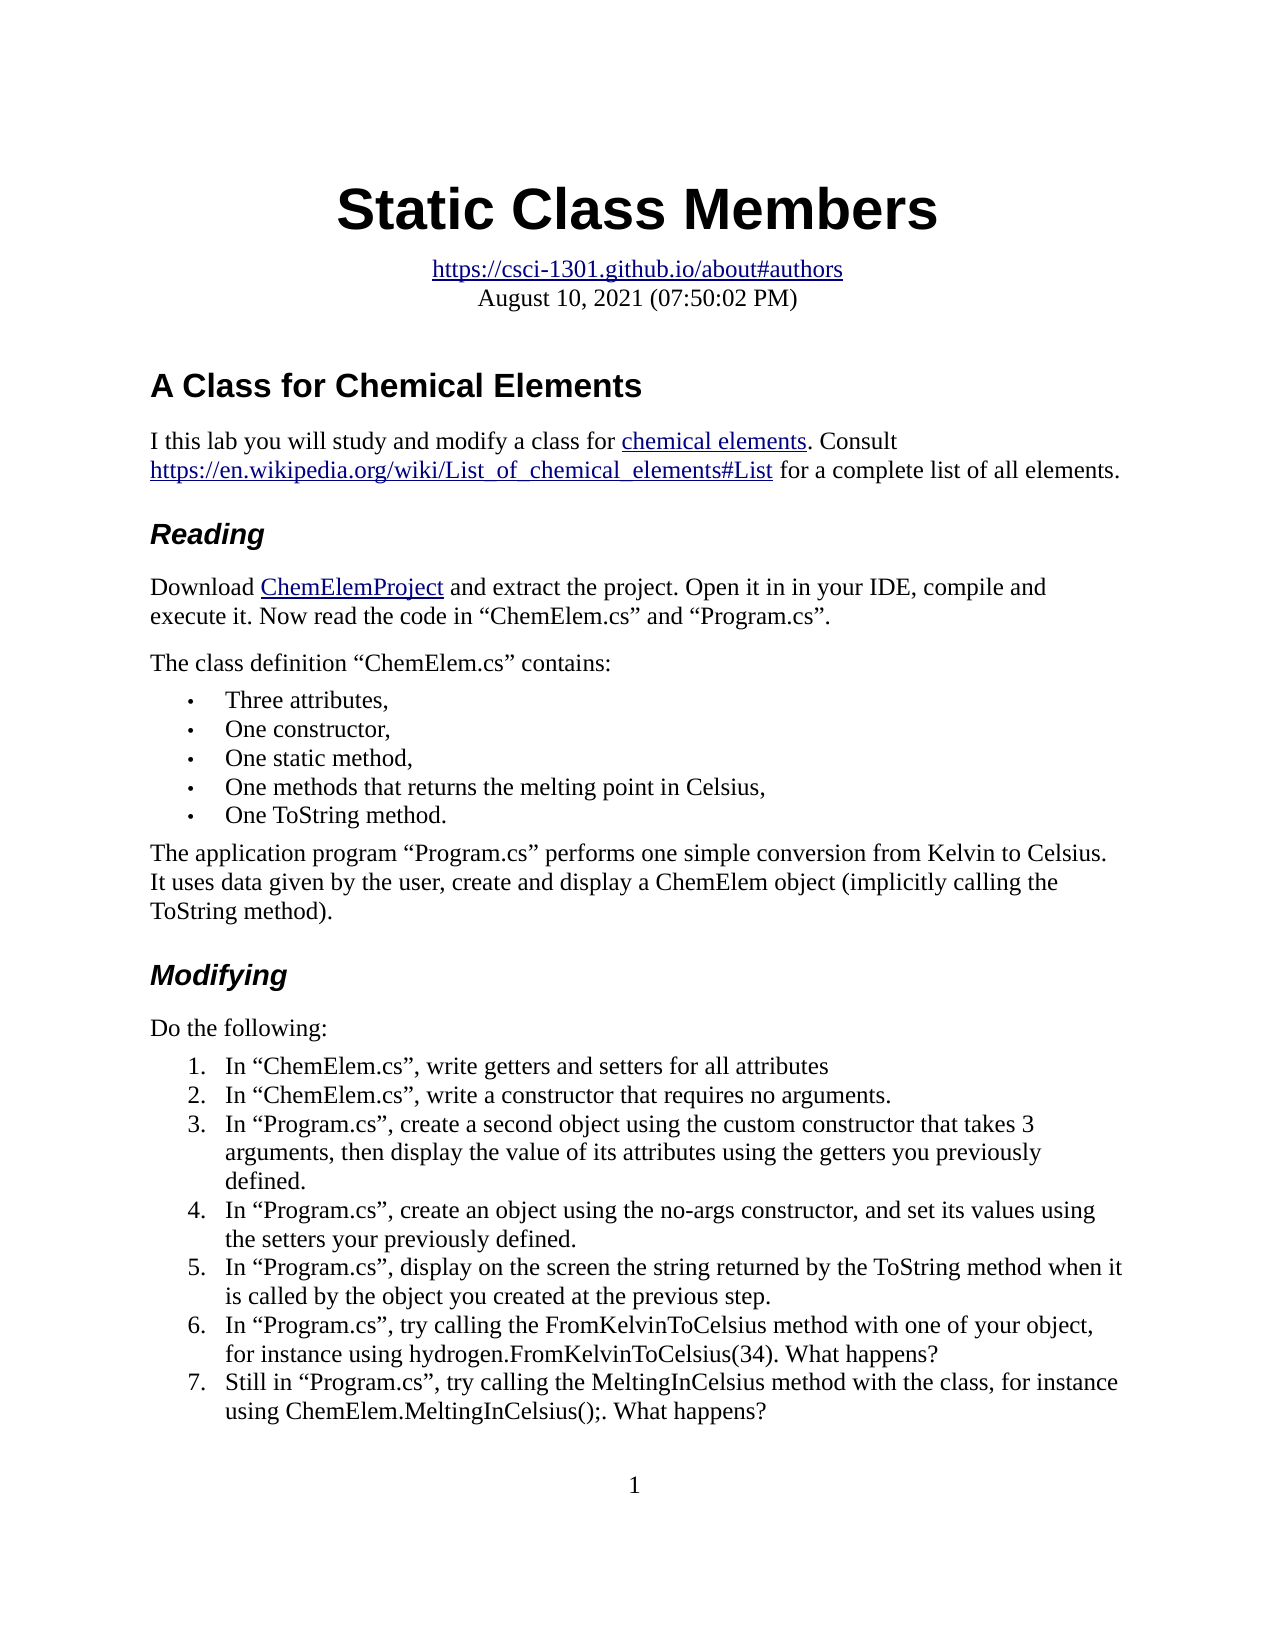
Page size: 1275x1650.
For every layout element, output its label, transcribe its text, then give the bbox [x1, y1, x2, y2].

subtitle A Class for Chemical Elements [150, 366, 1125, 404]
list One ToString method. [187, 801, 1125, 829]
list In “Program.cs”, try calling the FromKelvinToCelsius method with one of your object, for instance using hydrogen.FromKelvinToCelsius(34). What happens? [187, 1310, 1125, 1367]
text Do the following: [150, 1013, 1125, 1042]
list In “ChemElem.cs”, write getters and setters for all attributes [187, 1051, 1125, 1080]
text I this lab you will study and modify a class for chemical elements. Consult https://en.wikipedia.org/wiki/List_of_chemical_elements#List for a complete list of all elements. [150, 426, 1125, 483]
text Download ChemElemProject and extract the project. Open it in in your IDE, compile and execute it. Now read the code in “ChemElem.cs” and “Program.cs”. [150, 572, 1125, 630]
list One static method, [187, 743, 1125, 772]
title Static Class Members [150, 175, 1125, 242]
list In “Program.cs”, create a second object using the custom constructor that takes 3 arguments, then display the value of its attributes using the getters you previously defined. [187, 1109, 1125, 1195]
list One constructor, [187, 714, 1125, 743]
list One methods that returns the melting point in Celsius, [187, 772, 1125, 801]
text https://csci-1301.github.io/about#authors [150, 254, 1125, 283]
text The class definition “ChemElem.cs” contains: [150, 648, 1125, 677]
subtitle Modifying [150, 958, 1125, 992]
text August 10, 2021 (07:50:02 PM) [150, 283, 1125, 312]
list Three attributes, [187, 686, 1125, 714]
text The application program “Program.cs” performs one simple conversion from Kelvin to Celsius. It uses data given by the user, create and display a ChemElem object (implicitly calling the ToString method). [150, 838, 1125, 924]
subtitle Reading [150, 517, 1125, 551]
list In “Program.cs”, create an object using the no-args constructor, and set its values using the setters your previously defined. [187, 1195, 1125, 1252]
list In “ChemElem.cs”, write a constructor that requires no arguments. [187, 1080, 1125, 1109]
list In “Program.cs”, display on the screen the string returned by the ToString method when it is called by the object you created at the previous step. [187, 1252, 1125, 1310]
list Still in “Program.cs”, try calling the MeltingInCelsius method with the class, for instance using ChemElem.MeltingInCelsius();. What happens? [187, 1367, 1125, 1425]
